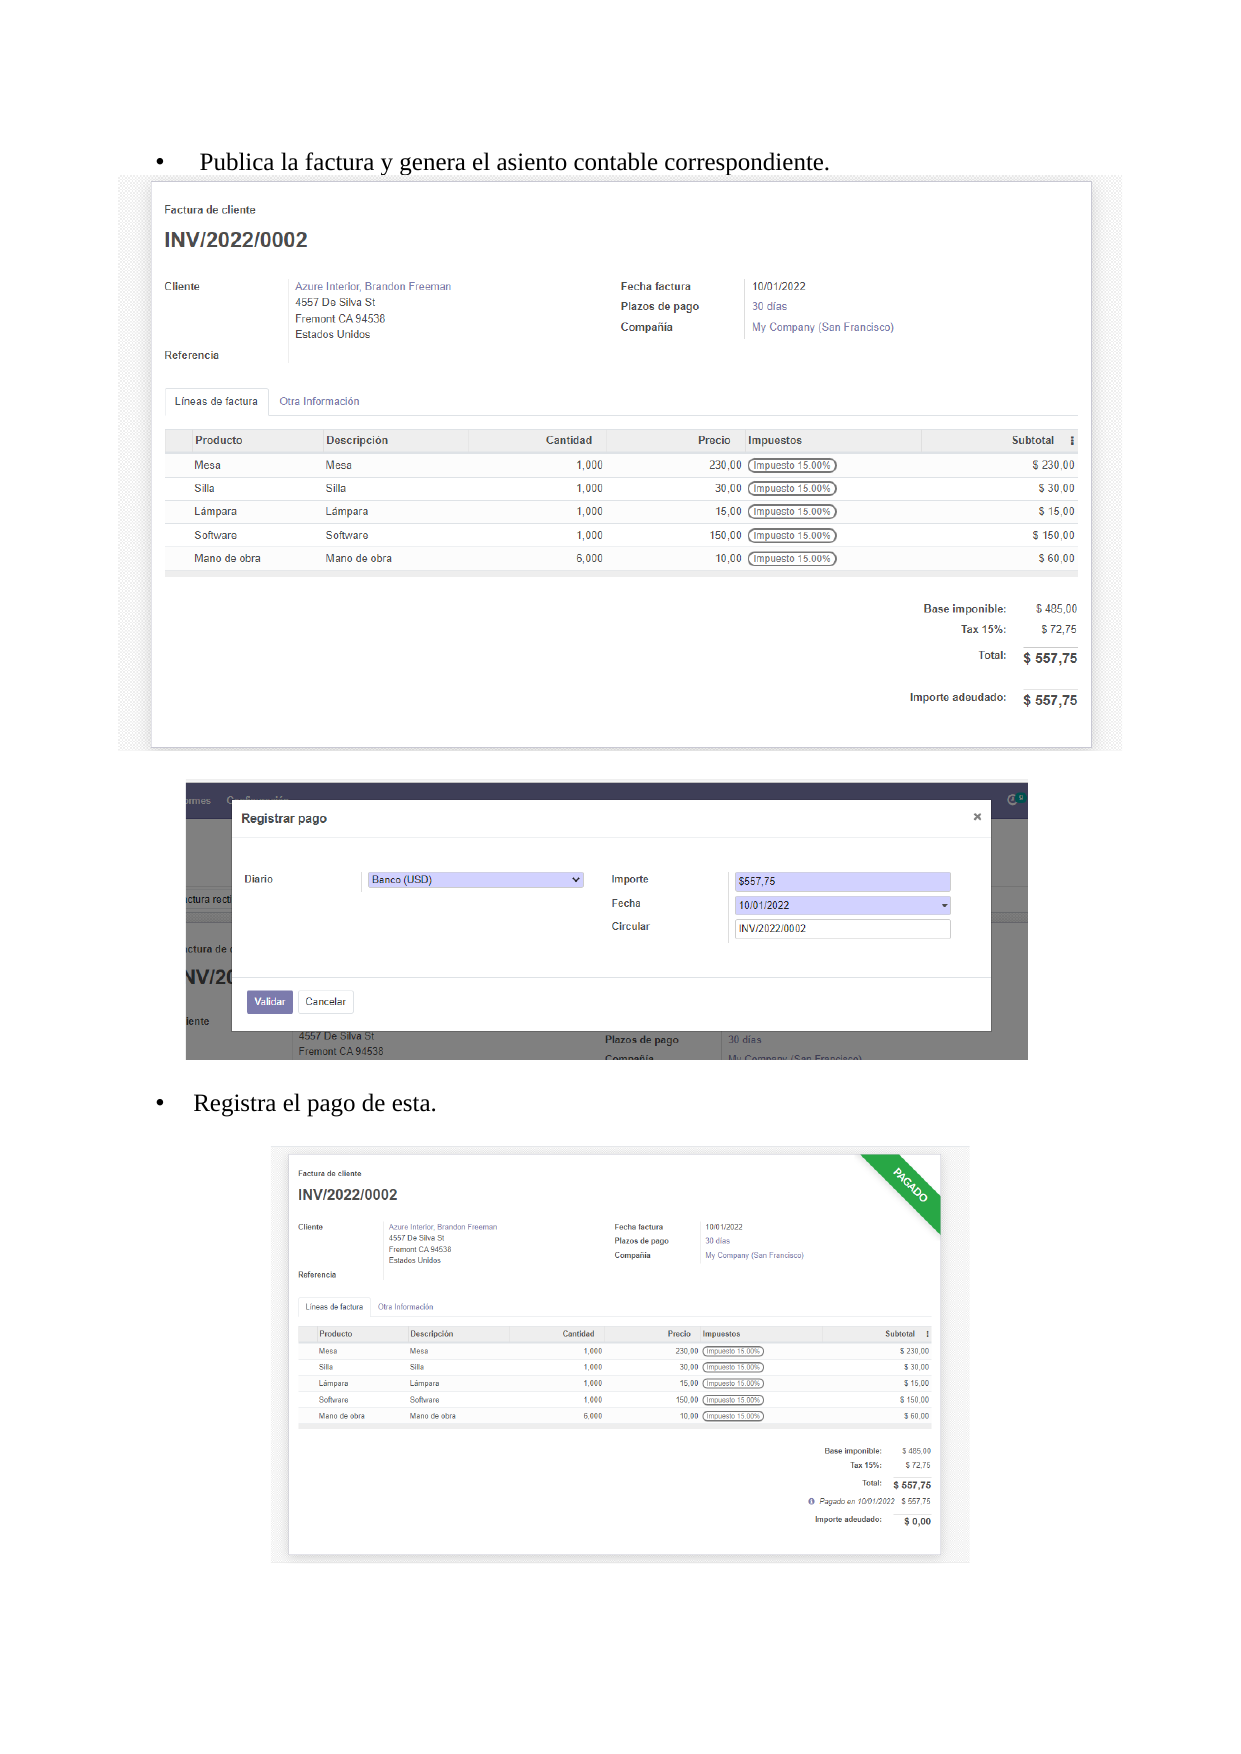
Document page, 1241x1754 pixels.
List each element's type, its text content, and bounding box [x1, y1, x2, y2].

picture [185, 775, 1028, 1060]
picture [118, 175, 1123, 751]
picture [270, 1146, 970, 1564]
list Publica la factura y genera el asiento contable correspondiente. [156, 147, 1122, 175]
list Registra el pago de esta. [156, 1088, 1122, 1117]
